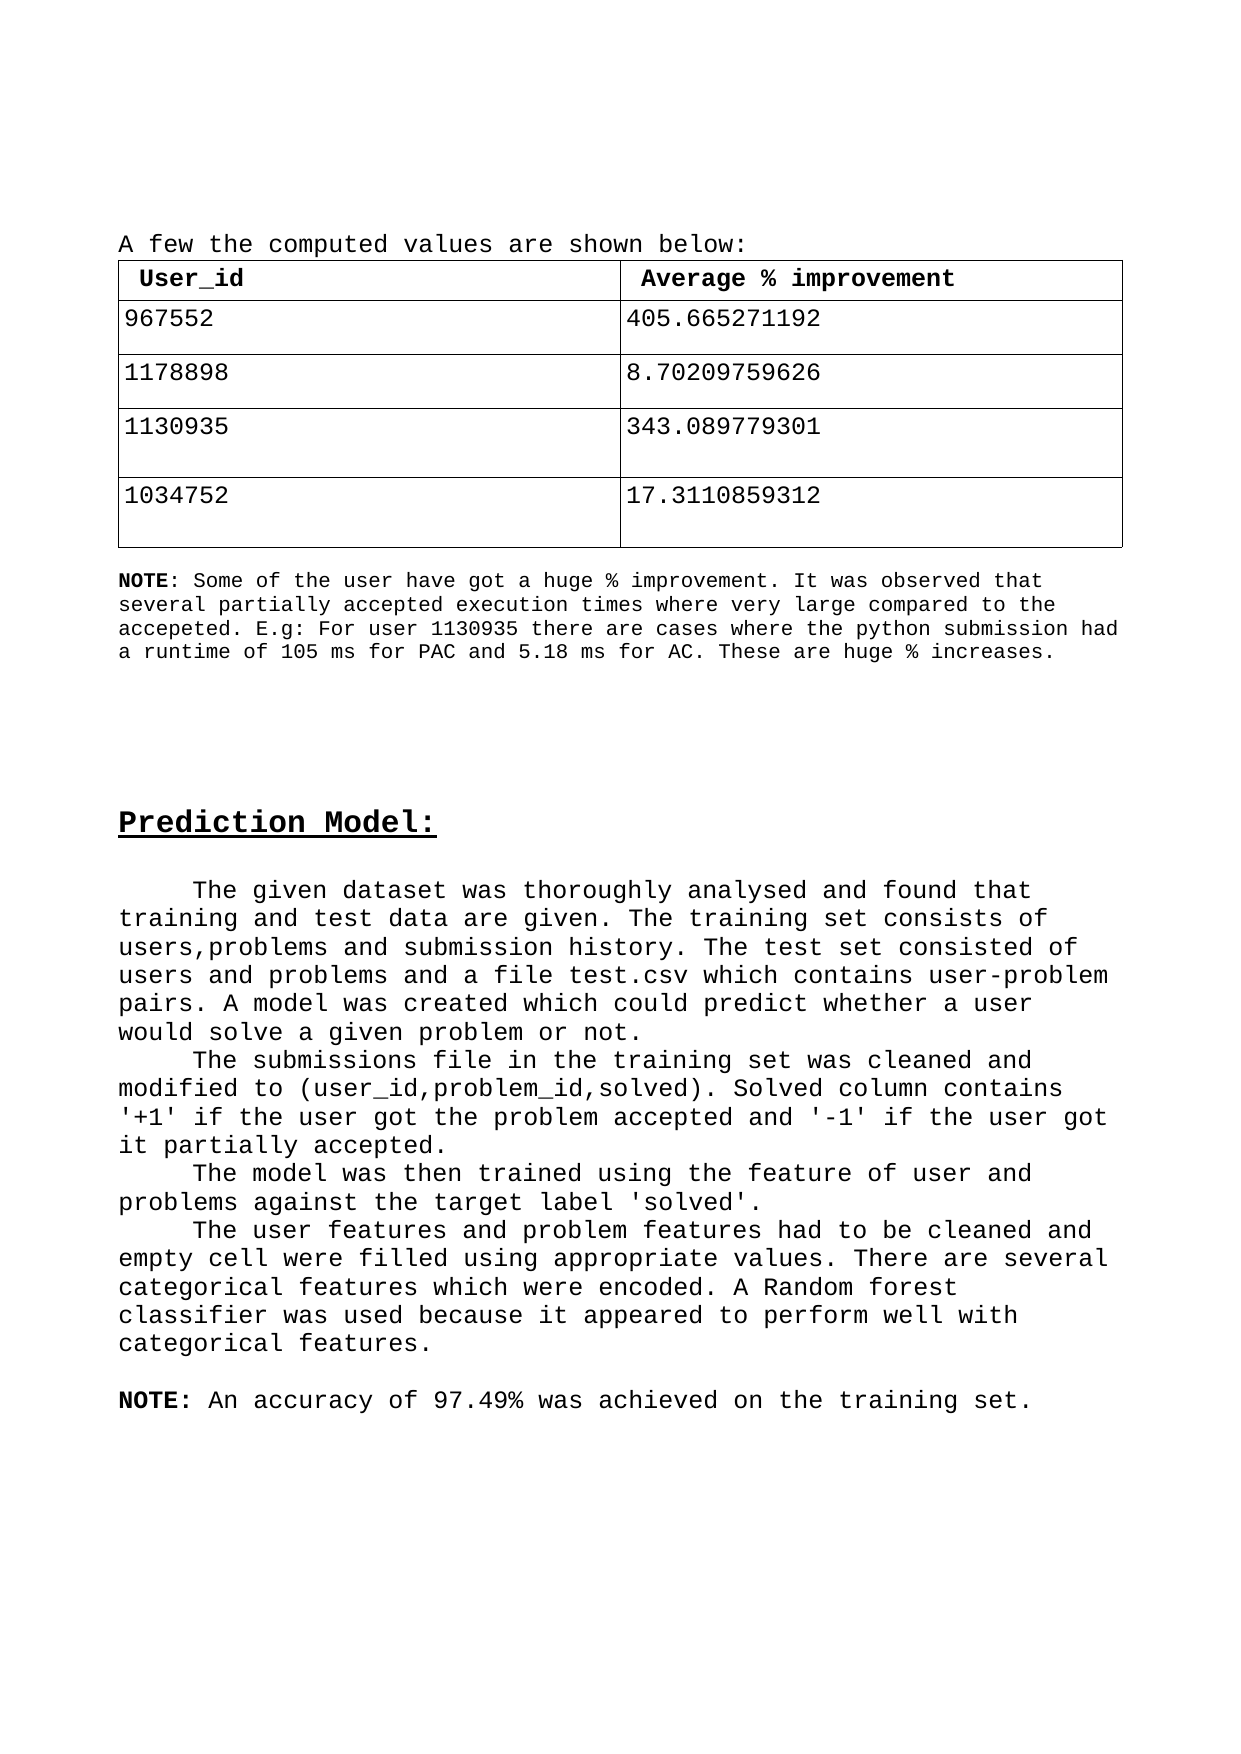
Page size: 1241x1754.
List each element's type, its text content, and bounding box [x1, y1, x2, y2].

text The model was then trained using the feature of user and problems against the target label 'solved'. [118, 1161, 1122, 1217]
table_cell 1130935 [119, 409, 620, 477]
table_cell 1178898 [119, 355, 620, 408]
text NOTE: Some of the user have got a huge % improvement. It was observed that several partially accepted execution times where very large compared to the accepeted. E.g: For user 1130935 there are cases where the python submission had a runtime of 105 ms for PAC and 5.18 ms for AC. These are huge % increases. [118, 570, 1122, 665]
table_cell 1034752 [119, 478, 620, 547]
table_header Average % improvement [621, 261, 1122, 300]
table_cell 967552 [119, 301, 620, 353]
text Prediction Model: [118, 807, 1122, 842]
table_cell 8.70209759626 [621, 355, 1122, 408]
text users and problems and a file test.csv which contains user-problem pairs. A model was created which could predict whether a user would solve a given problem or not. [118, 962, 1122, 1047]
text The submissions file in the training set was cleaned and modified to (user_id,problem_id,solved). Solved column contains '+1' if the user got the problem accepted and '-1' if the user got it partially accepted. [118, 1047, 1122, 1161]
text A few the computed values are shown below: [118, 231, 1122, 260]
table_cell 405.665271192 [621, 301, 1122, 353]
table_cell 17.3110859312 [621, 478, 1122, 547]
table_cell 343.089779301 [621, 409, 1122, 477]
table_header User_id [119, 261, 620, 300]
text The user features and problem features had to be cleaned and empty cell were filled using appropriate values. There are several categorical features which were encoded. A Random forest classifier was used because it appeared to perform well with categorical features. [118, 1217, 1122, 1359]
text The given dataset was thoroughly analysed and found that training and test data are given. The training set consists of users,problems and submission history. The test set consisted of [118, 877, 1122, 962]
text NOTE: An accuracy of 97.49% was achieved on the training set. [118, 1387, 1122, 1416]
